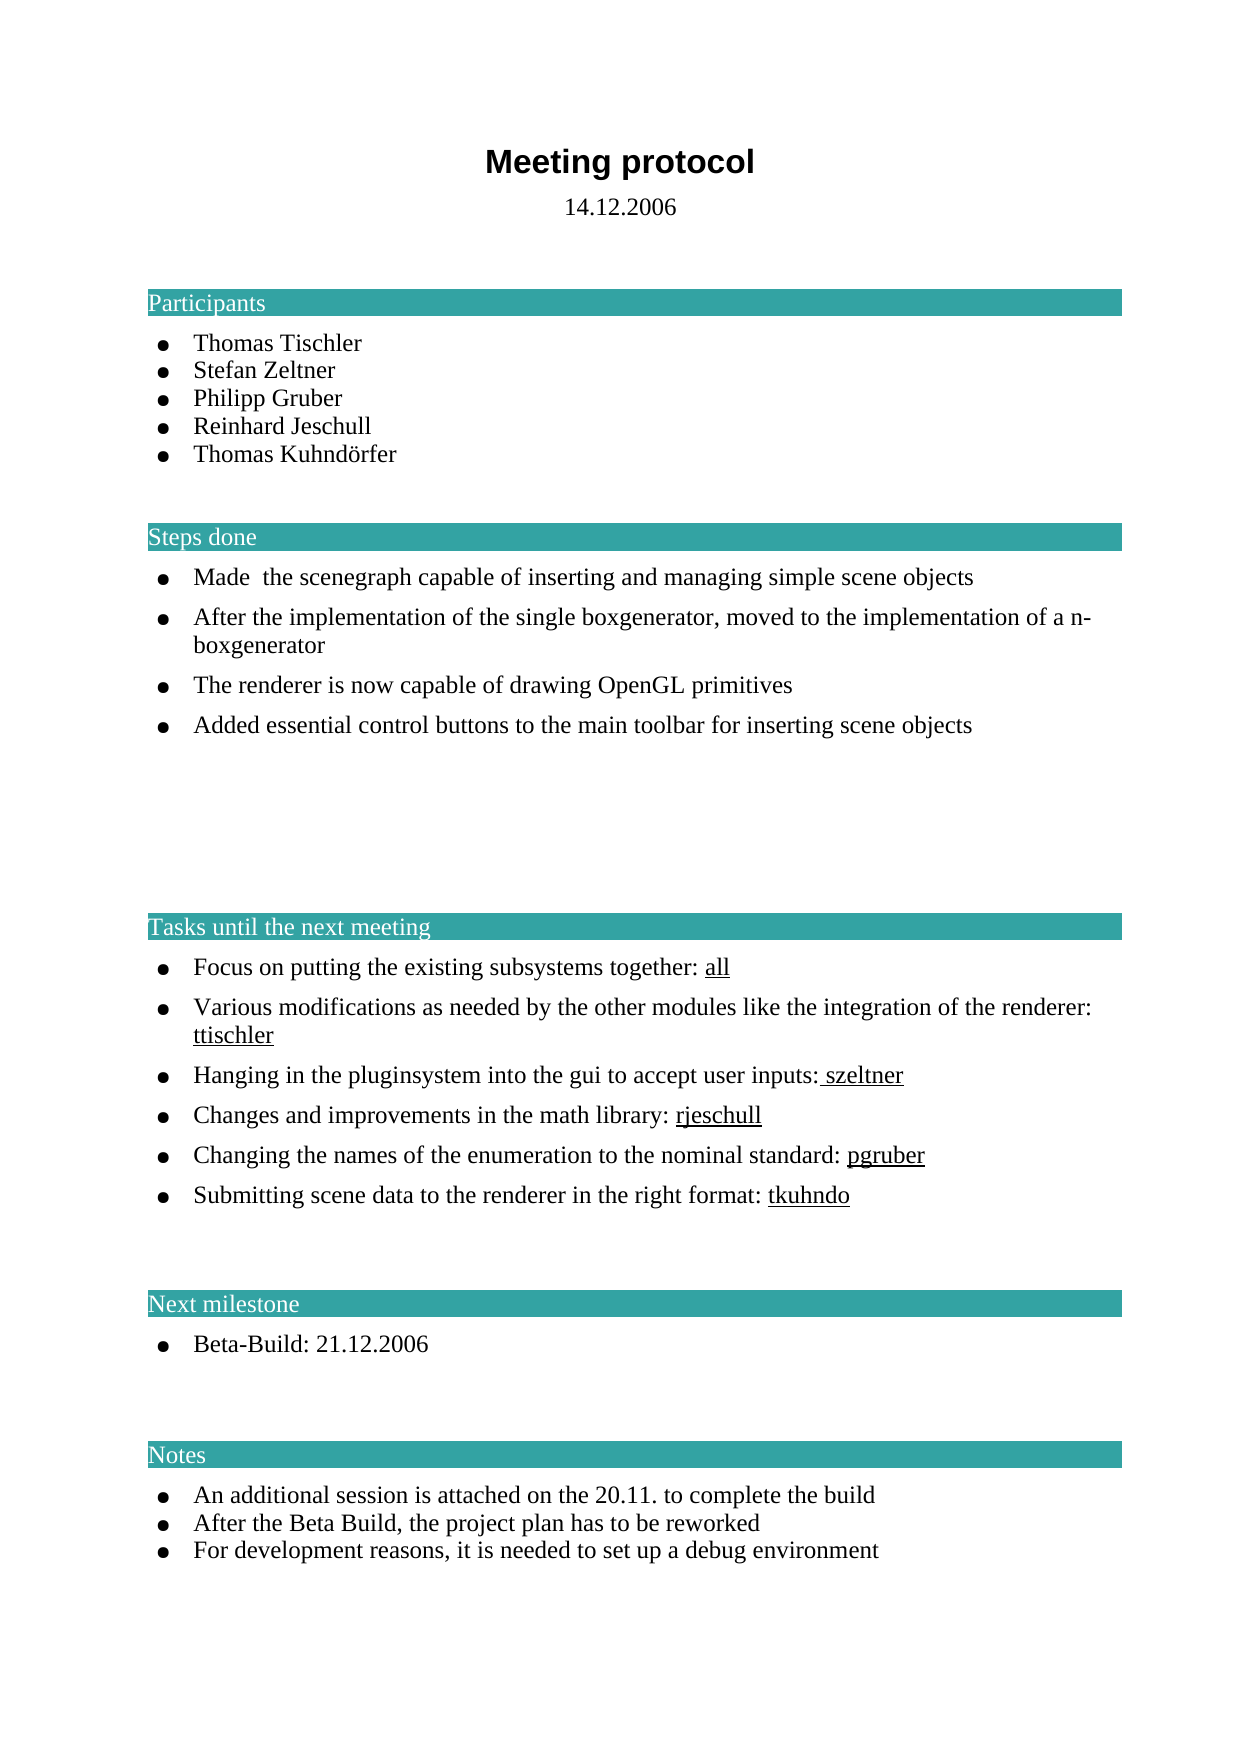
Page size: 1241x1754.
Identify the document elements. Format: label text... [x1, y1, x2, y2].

list Thomas Tischler [156, 329, 1122, 357]
list Various modifications as needed by the other modules like the integration of the renderer: ttischler [156, 993, 1122, 1048]
list Focus on putting the existing subsystems together: all [156, 953, 1122, 981]
text Participants [148, 289, 1122, 316]
list Added essential control buttons to the main toolbar for inserting scene objects [156, 711, 1122, 739]
list Beta-Build: 21.12.2006 [156, 1330, 1122, 1358]
list The renderer is now capable of drawing OpenGL primitives [156, 671, 1122, 699]
list Submitting scene data to the renderer in the right format: tkuhndo [156, 1182, 1122, 1209]
text Next milestone [148, 1290, 1122, 1317]
list After the Beta Build, the project plan has to be reworked [156, 1509, 1122, 1536]
list Thomas Kuhndörfer [156, 440, 1122, 467]
list Changing the names of the enumeration to the nominal standard: pgruber [156, 1141, 1122, 1169]
list Stefan Zeltner [156, 357, 1122, 384]
subtitle Meeting protocol [118, 143, 1122, 181]
text 14.12.2006 [118, 193, 1122, 221]
list Made the scenegraph capable of inserting and managing simple scene objects [156, 563, 1122, 591]
text Tasks until the next meeting [148, 913, 1122, 940]
list Changes and improvements in the math library: rjeschull [156, 1101, 1122, 1129]
list After the implementation of the single boxgenerator, moved to the implementation of a n-boxgenerator [156, 603, 1122, 659]
text Steps done [148, 523, 1122, 551]
list Reinhard Jeschull [156, 412, 1122, 440]
list Hanging in the pluginsystem into the gui to accept user inputs: szeltner [156, 1061, 1122, 1089]
list An additional session is attached on the 20.11. to complete the build [156, 1481, 1122, 1509]
text Notes [148, 1441, 1122, 1468]
list For development reasons, it is needed to set up a debug environment [156, 1536, 1122, 1564]
list Philipp Gruber [156, 384, 1122, 412]
